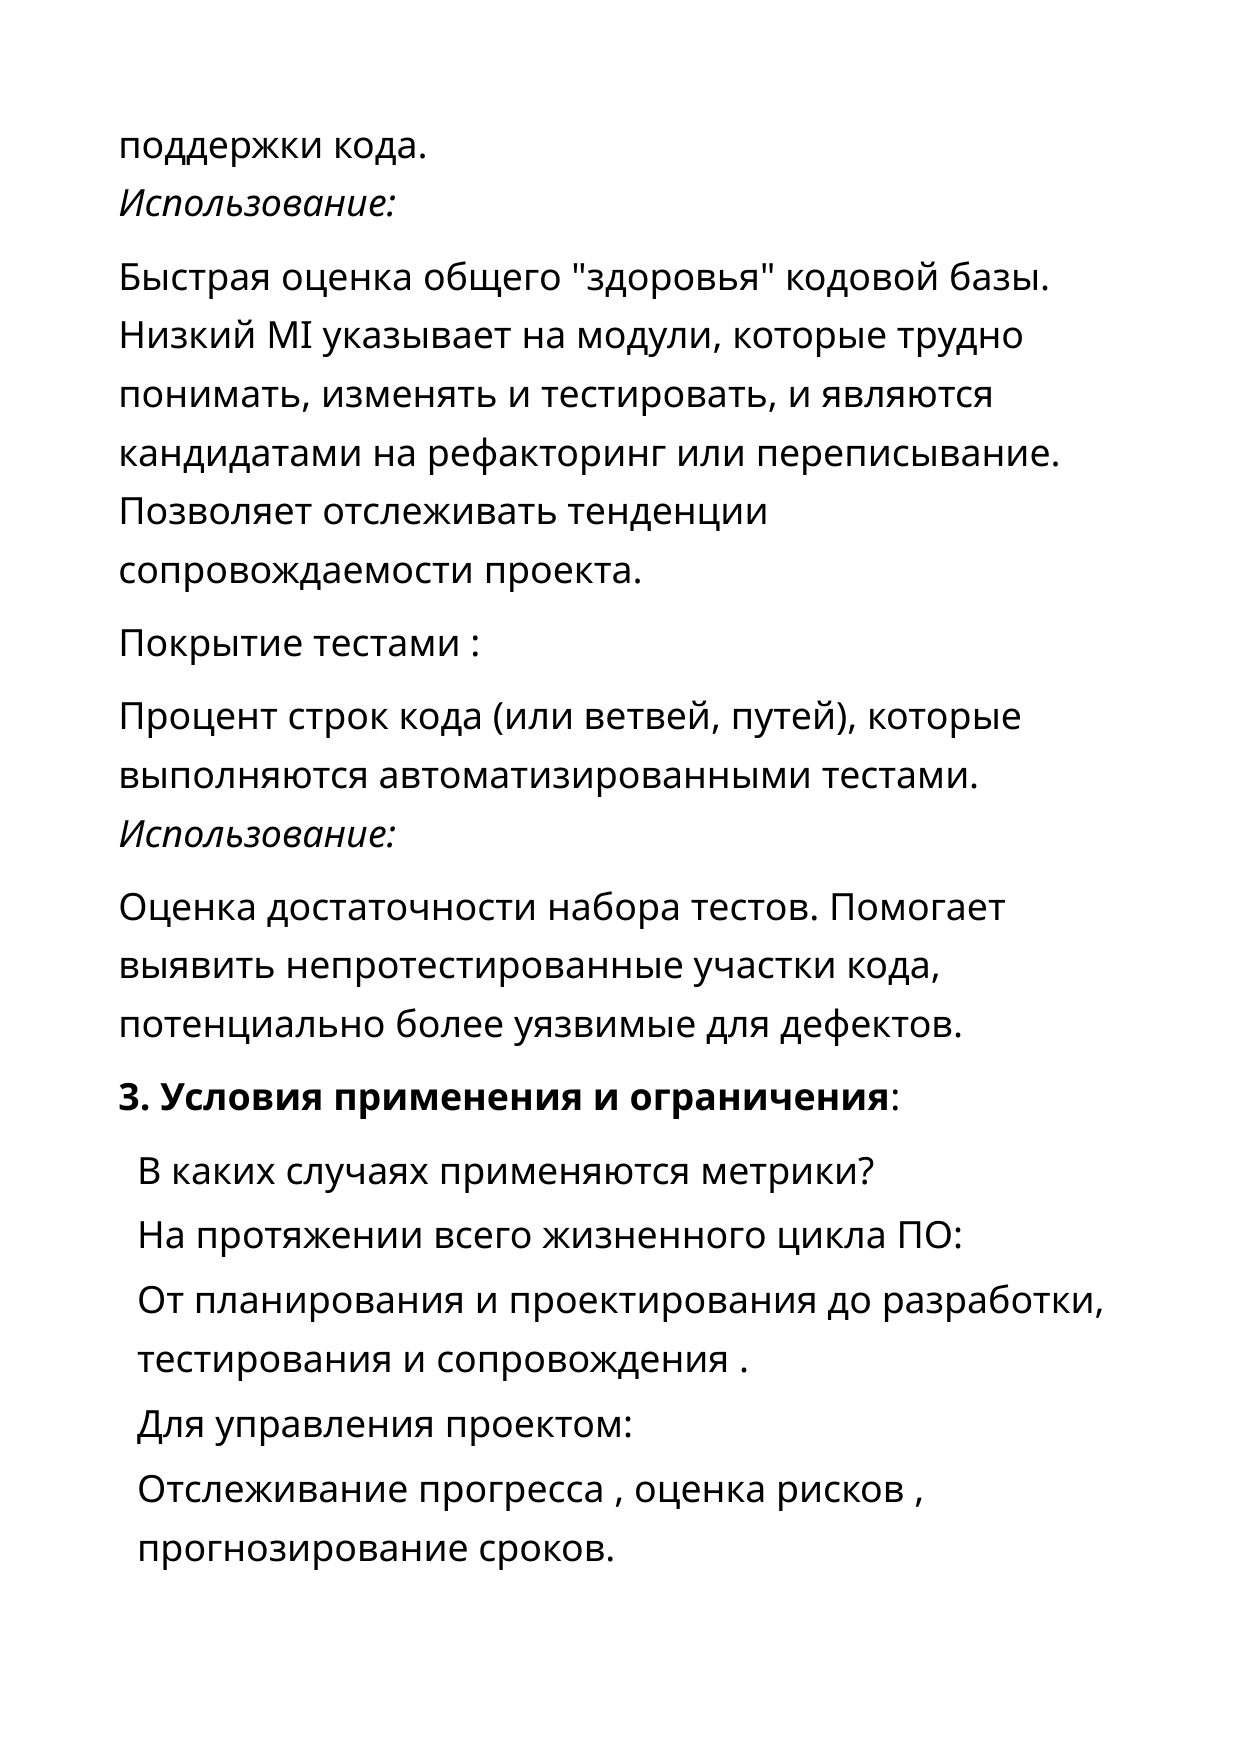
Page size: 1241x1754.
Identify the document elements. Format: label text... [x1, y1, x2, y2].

text 3. Условия применения и ограничения: [118, 1071, 1122, 1122]
list На протяжении всего жизненного цикла ПО: [118, 1209, 1122, 1260]
list В каких случаях применяются метрики? [118, 1144, 1122, 1195]
text Процент строк кода (или ветвей, путей), которые выполняются автоматизированными тестами. Использование: [118, 690, 1122, 858]
list Для управления проектом: [118, 1397, 1122, 1448]
text Оценка достаточности набора тестов. Помогает выявить непротестированные участки кода, потенциально более уязвимые для дефектов. [118, 880, 1122, 1048]
text Быстрая оценка общего "здоровья" кодовой базы. Низкий MI указывает на модули, которые трудно понимать, изменять и тестировать, и являются кандидатами на рефакторинг или переписывание. Позволяет отслеживать тенденции сопровождаемости проекта. [118, 250, 1122, 594]
text Покрытие тестами : [118, 616, 1122, 667]
list Отслеживание прогресса , оценка рисков , прогнозирование сроков. [118, 1462, 1122, 1572]
list От планирования и проектирования до разработки, тестирования и сопровождения . [118, 1274, 1122, 1383]
text поддержки кода. Использование: [118, 118, 1122, 228]
